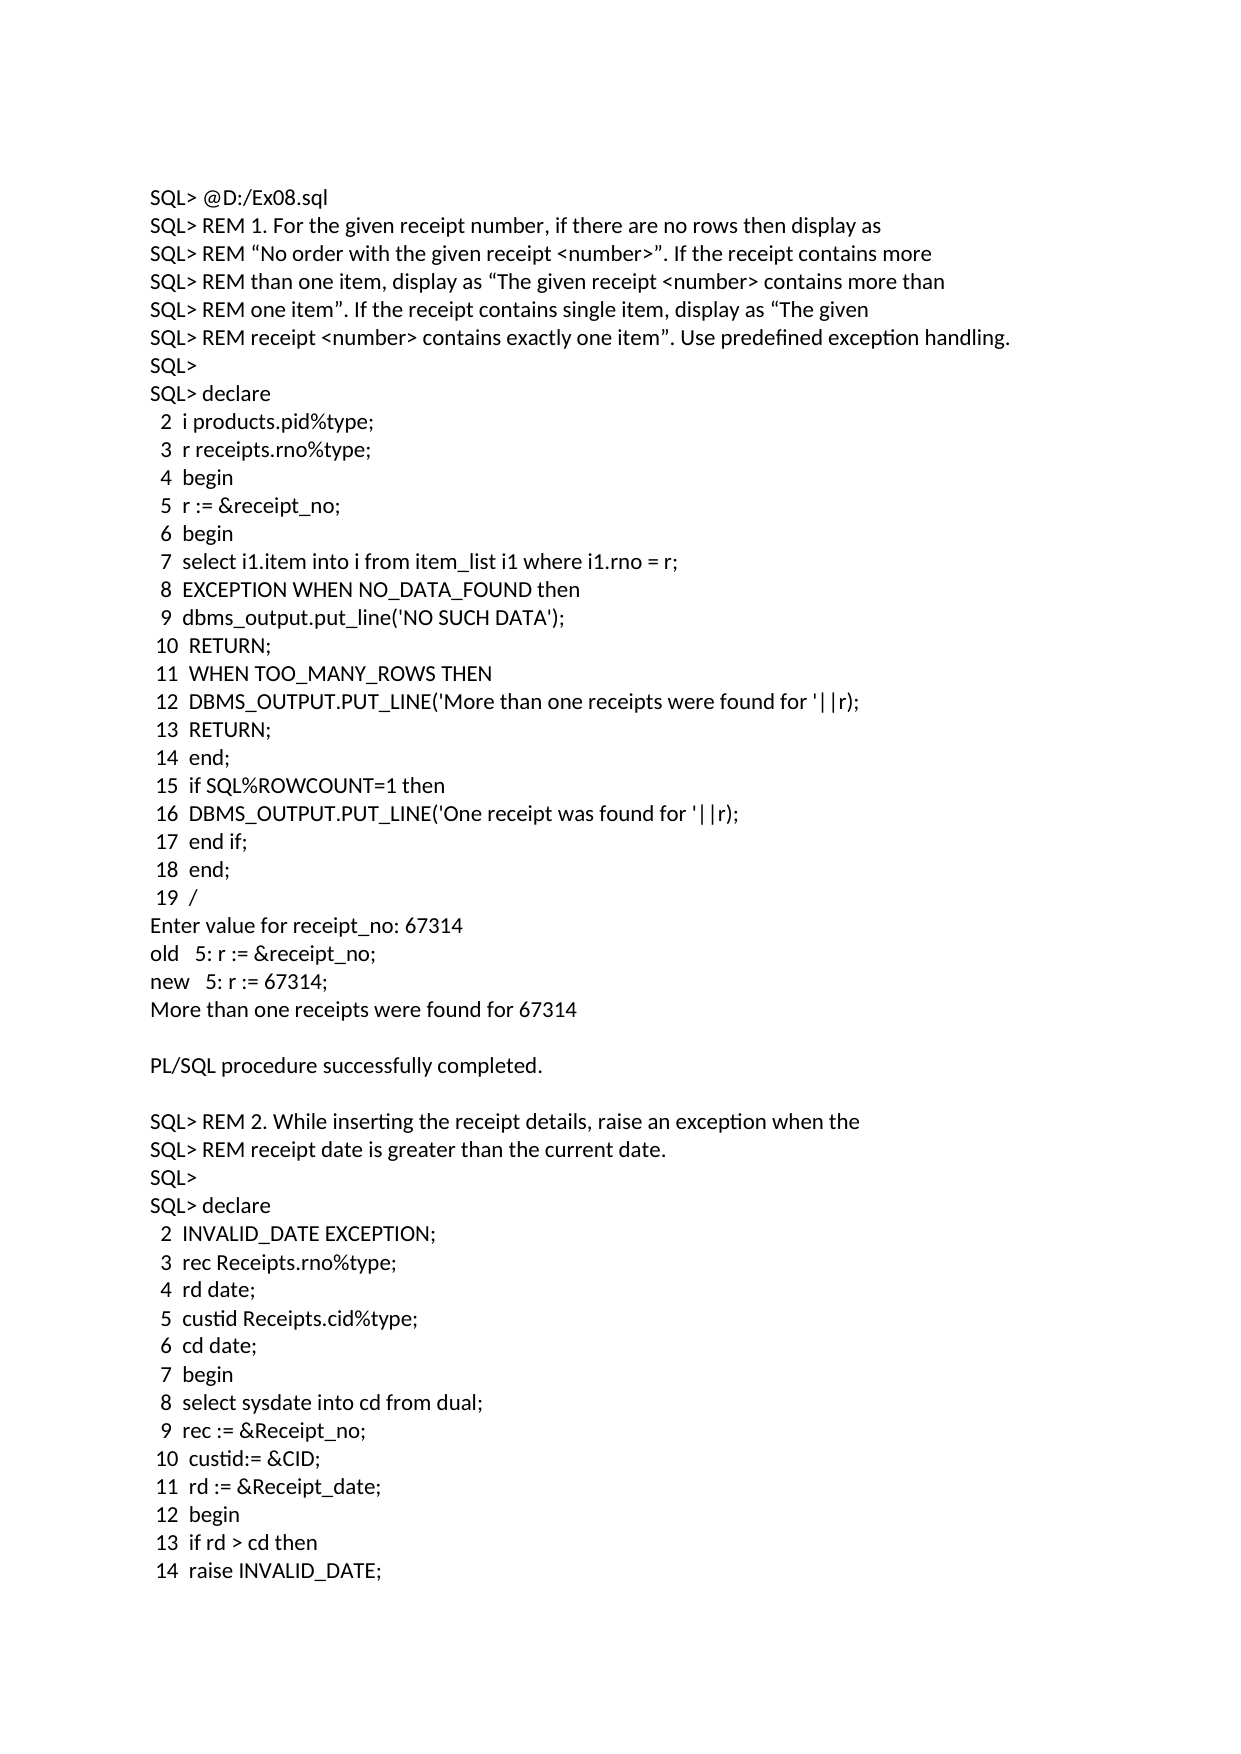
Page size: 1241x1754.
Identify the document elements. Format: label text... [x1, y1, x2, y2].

text 17 end if; [150, 827, 1090, 855]
text 9 dbms_output.put_line('NO SUCH DATA'); [150, 603, 1090, 631]
text 4 begin [150, 463, 1090, 491]
text 5 r := &receipt_no; [150, 491, 1090, 519]
text 6 cd date; [150, 1332, 1090, 1360]
text SQL> [150, 351, 1090, 379]
text 12 begin [150, 1500, 1090, 1528]
text 16 DBMS_OUTPUT.PUT_LINE('One receipt was found for '||r); [150, 799, 1090, 827]
text 12 DBMS_OUTPUT.PUT_LINE('More than one receipts were found for '||r); [150, 687, 1090, 715]
text SQL> REM “No order with the given receipt <number>”. If the receipt contains more [150, 239, 1090, 267]
text More than one receipts were found for 67314 [150, 995, 1090, 1023]
text PL/SQL procedure successfully completed. [150, 1051, 1090, 1079]
text 18 end; [150, 855, 1090, 883]
text 10 custid:= &CID; [150, 1444, 1090, 1472]
text 8 select sysdate into cd from dual; [150, 1388, 1090, 1416]
text 13 RETURN; [150, 715, 1090, 743]
text SQL> [150, 1163, 1090, 1192]
text SQL> REM 1. For the given receipt number, if there are no rows then display as [150, 211, 1090, 239]
text Enter value for receipt_no: 67314 [150, 911, 1090, 939]
text 5 custid Receipts.cid%type; [150, 1304, 1090, 1332]
text 3 r receipts.rno%type; [150, 435, 1090, 463]
text 2 i products.pid%type; [150, 407, 1090, 435]
text 2 INVALID_DATE EXCEPTION; [150, 1219, 1090, 1248]
text 19 / [150, 883, 1090, 911]
text 9 rec := &Receipt_no; [150, 1416, 1090, 1444]
text old 5: r := &receipt_no; [150, 939, 1090, 967]
text 11 WHEN TOO_MANY_ROWS THEN [150, 659, 1090, 687]
text SQL> REM 2. While inserting the receipt details, raise an exception when the [150, 1107, 1090, 1136]
text SQL> declare [150, 1192, 1090, 1219]
text 15 if SQL%ROWCOUNT=1 then [150, 771, 1090, 799]
text 7 begin [150, 1360, 1090, 1388]
text 3 rec Receipts.rno%type; [150, 1248, 1090, 1276]
text 7 select i1.item into i from item_list i1 where i1.rno = r; [150, 547, 1090, 575]
text SQL> REM receipt date is greater than the current date. [150, 1136, 1090, 1163]
text 11 rd := &Receipt_date; [150, 1472, 1090, 1500]
text SQL> @D:/Ex08.sql [150, 183, 1090, 211]
text 13 if rd > cd then [150, 1528, 1090, 1556]
text SQL> REM one item”. If the receipt contains single item, display as “The given [150, 295, 1090, 323]
text SQL> REM receipt <number> contains exactly one item”. Use predefined exception handling. [150, 323, 1090, 351]
text SQL> declare [150, 379, 1090, 407]
text 14 raise INVALID_DATE; [150, 1556, 1090, 1584]
text 10 RETURN; [150, 631, 1090, 659]
text 4 rd date; [150, 1276, 1090, 1304]
text new 5: r := 67314; [150, 967, 1090, 995]
text SQL> REM than one item, display as “The given receipt <number> contains more than [150, 267, 1090, 295]
text 14 end; [150, 743, 1090, 771]
text 6 begin [150, 519, 1090, 547]
text 8 EXCEPTION WHEN NO_DATA_FOUND then [150, 575, 1090, 603]
